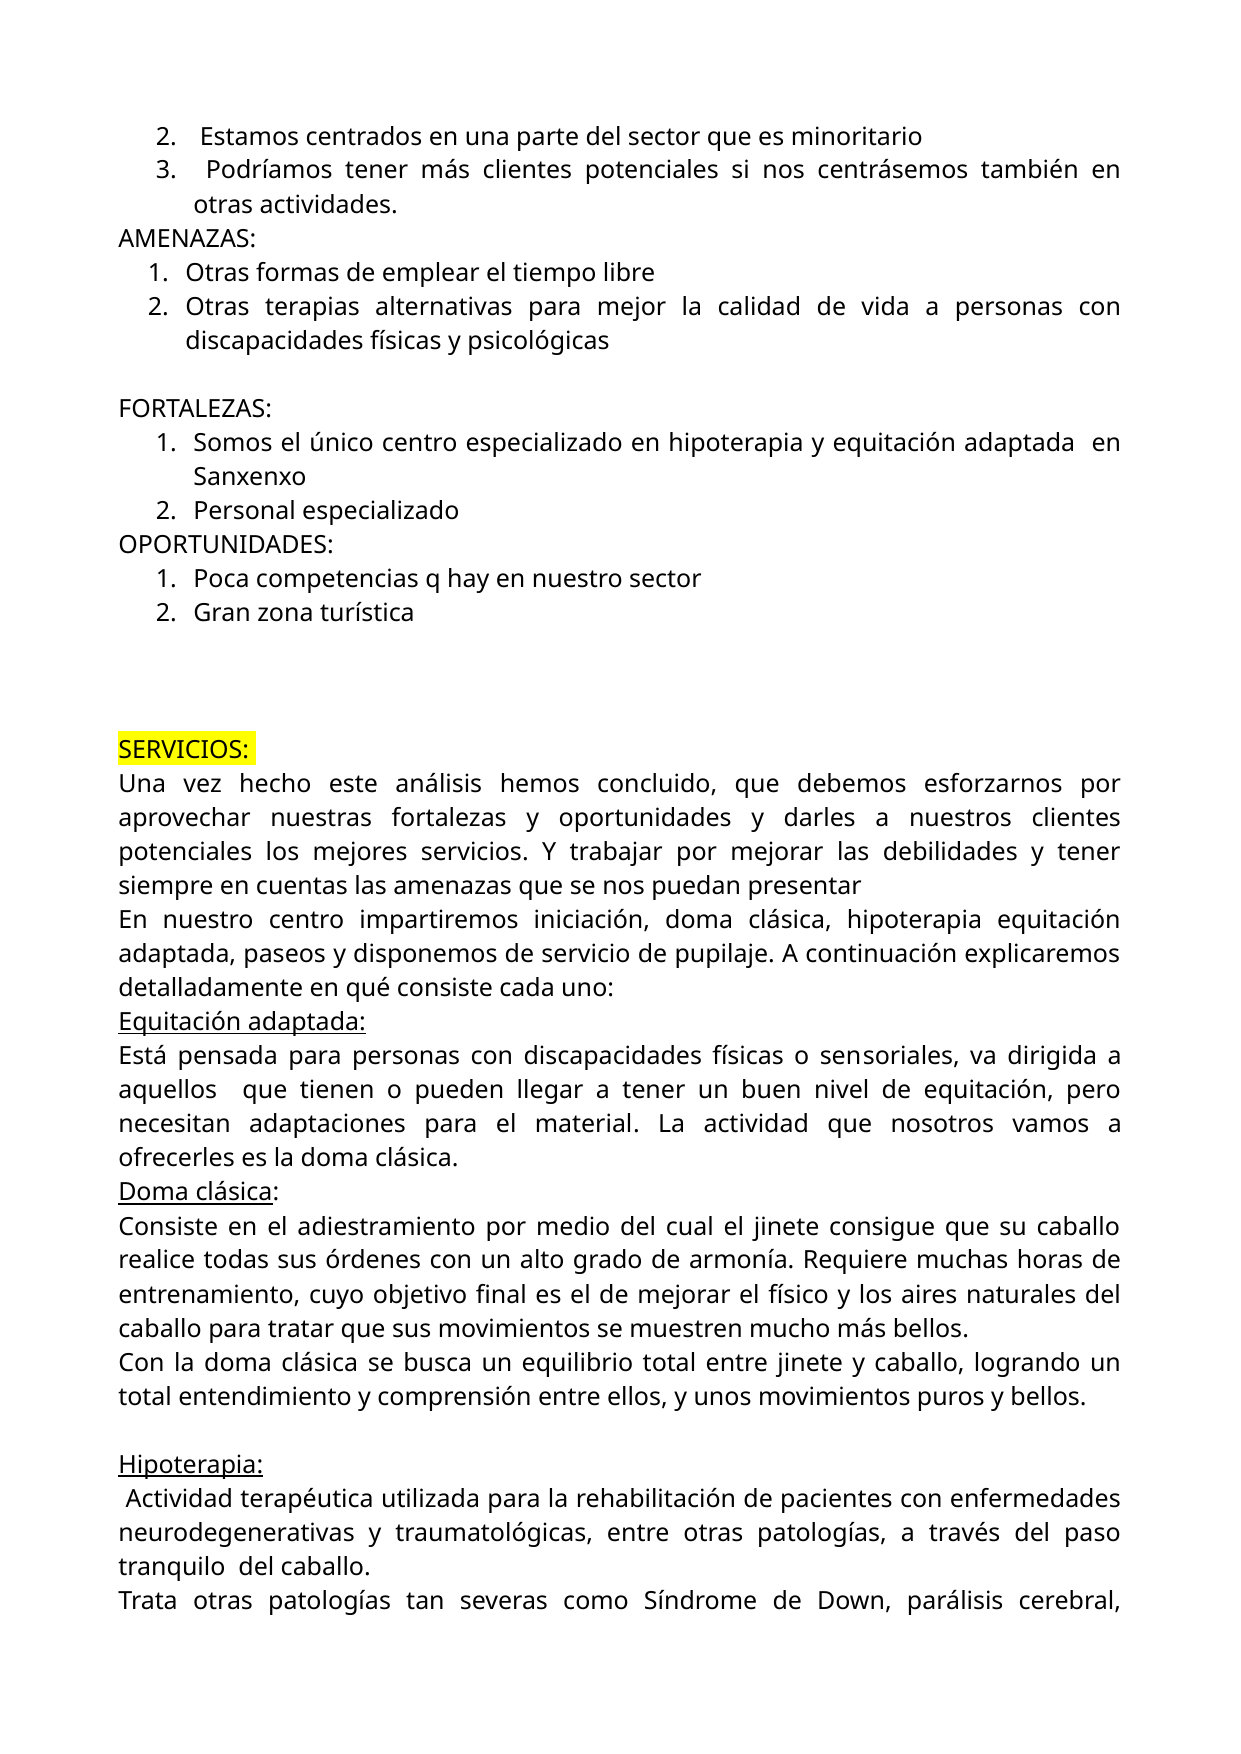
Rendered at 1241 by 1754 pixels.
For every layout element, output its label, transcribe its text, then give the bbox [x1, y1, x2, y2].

text Hipoterapia: [118, 1447, 1122, 1481]
text FORTALEZAS: [118, 391, 1122, 425]
list Otras formas de emplear el tiempo libre [148, 254, 1122, 288]
text Doma clásica: [118, 1174, 1122, 1208]
text Consiste en el adiestramiento por medio del cual el jinete consigue que su caballo realice todas sus órdenes con un alto grado de armonía. Requiere muchas horas de entrenamiento, cuyo objetivo final es el de mejorar el físico y los aires naturales del caballo para tratar que sus movimientos se muestren mucho más bellos. [118, 1208, 1122, 1344]
list Poca competencias q hay en nuestro sector [156, 561, 1122, 595]
text Equitación adaptada: [118, 1004, 1122, 1038]
list Gran zona turística [156, 595, 1122, 629]
text En nuestro centro impartiremos iniciación, doma clásica, hipoterapia equitación adaptada, paseos y disponemos de servicio de pupilaje. A continuación explicaremos detalladamente en qué consiste cada uno: [118, 902, 1122, 1004]
list Personal especializado [156, 493, 1122, 527]
text Está pensada para personas con discapacidades físicas o sensoriales, va dirigida a aquellos que tienen o pueden llegar a tener un buen nivel de equitación, pero necesitan adaptaciones para el material. La actividad que nosotros vamos a ofrecerles es la doma clásica. [118, 1038, 1122, 1174]
text Una vez hecho este análisis hemos concluido, que debemos esforzarnos por aprovechar nuestras fortalezas y oportunidades y darles a nuestros clientes potenciales los mejores servicios. Y trabajar por mejorar las debilidades y tener siempre en cuentas las amenazas que se nos puedan presentar [118, 765, 1122, 902]
text SERVICIOS: [118, 731, 1122, 765]
text Actividad terapéutica utilizada para la rehabilitación de pacientes con enfermedades neurodegenerativas y traumatológicas, entre otras patologías, a través del paso tranquilo del caballo. [118, 1481, 1122, 1583]
text AMENAZAS: [118, 220, 1122, 254]
list Somos el único centro especializado en hipoterapia y equitación adaptada en Sanxenxo [156, 425, 1122, 493]
text Con la doma clásica se busca un equilibrio total entre jinete y caballo, logrando un total entendimiento y comprensión entre ellos, y unos movimientos puros y bellos. [118, 1344, 1122, 1412]
list Estamos centrados en una parte del sector que es minoritario [156, 118, 1122, 152]
list Podríamos tener más clientes potenciales si nos centrásemos también en otras actividades. [156, 152, 1122, 220]
text OPORTUNIDADES: [118, 527, 1122, 561]
list Otras terapias alternativas para mejor la calidad de vida a personas con discapacidades físicas y psicológicas [148, 288, 1122, 357]
text Trata otras patologías tan severas como Síndrome de Down, parálisis cerebral, [118, 1583, 1122, 1617]
